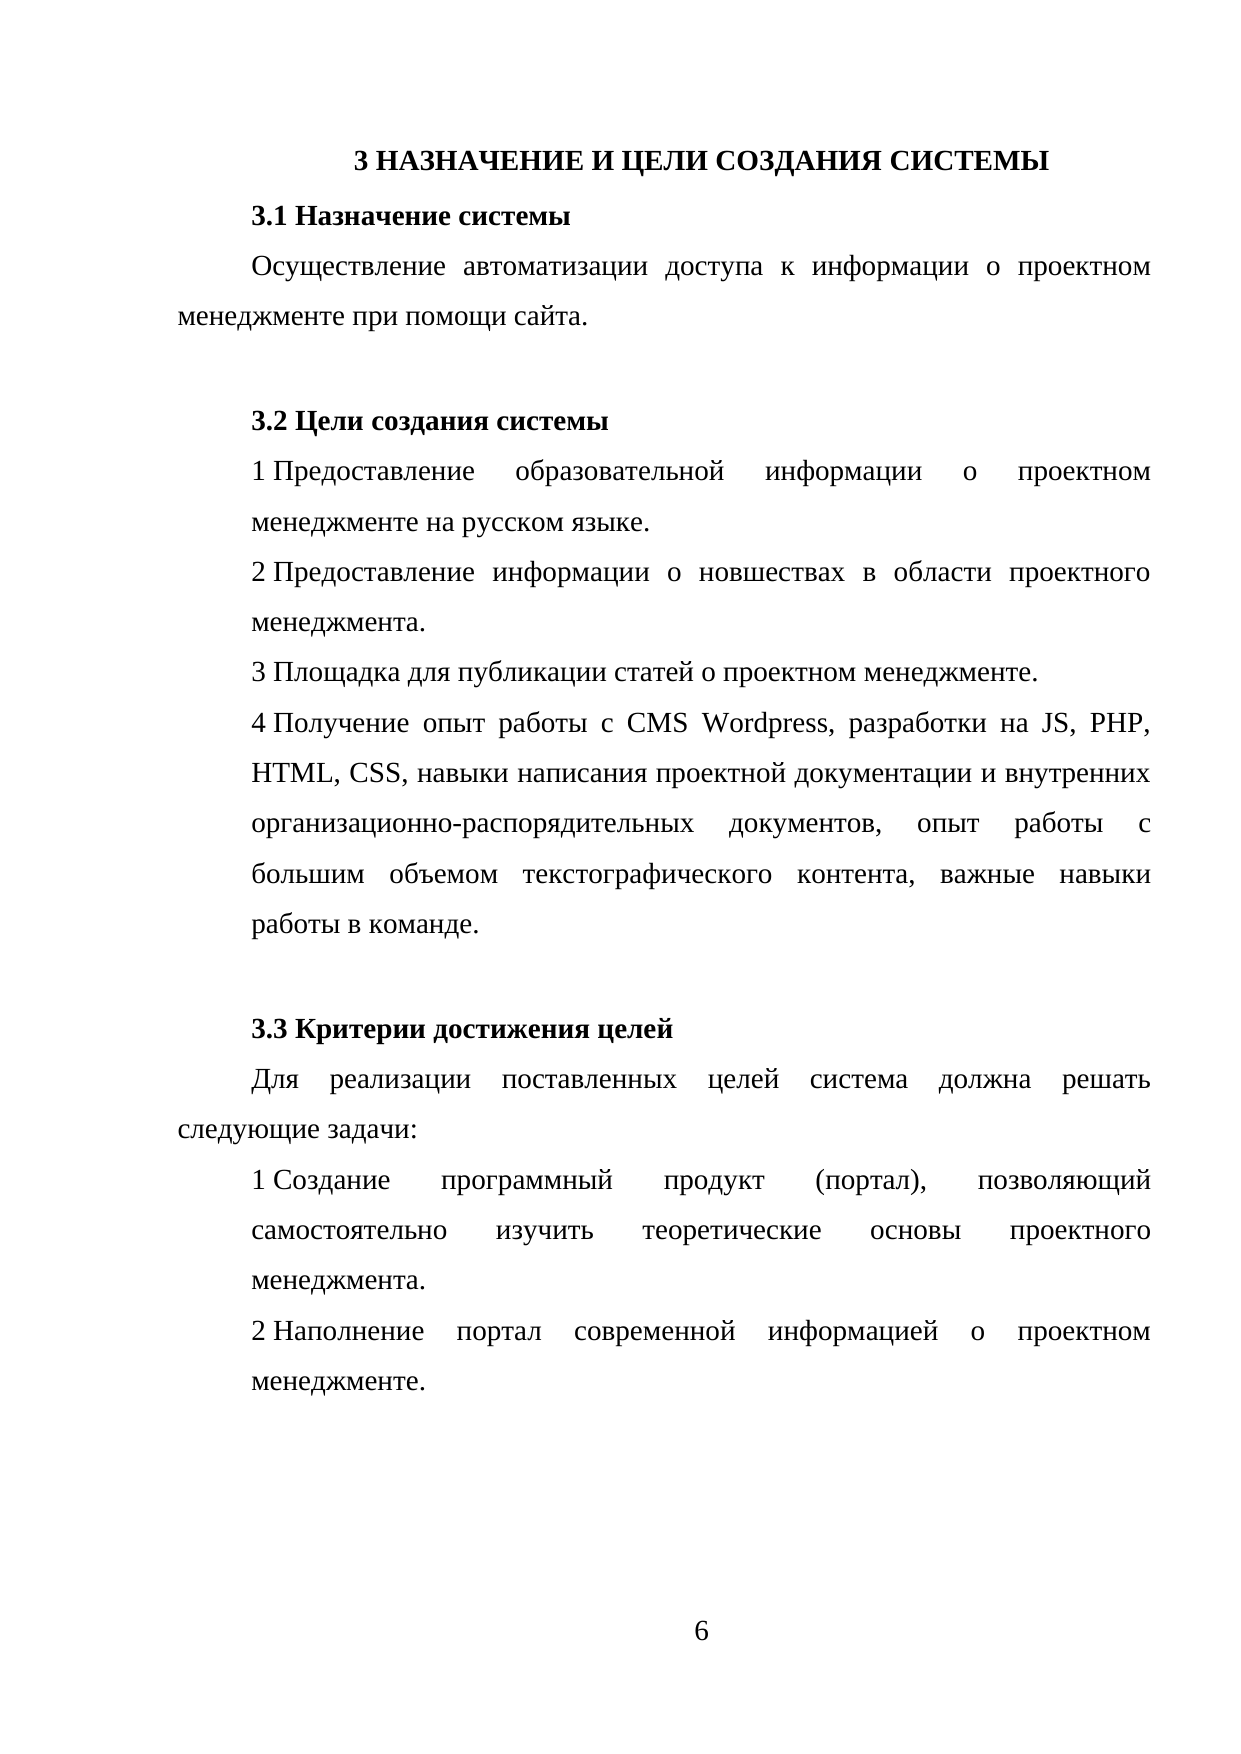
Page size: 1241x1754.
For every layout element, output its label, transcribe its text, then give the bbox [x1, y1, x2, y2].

subtitle 3.2 Цели создания системы [177, 403, 1152, 437]
list Получение опыт работы с CMS Wordpress, разработки на JS, PHP, HTML, CSS, навыки написания проектной документации и внутренних организационно-распорядительных документов, опыт работы с большим объемом текстографического контента, важные навыки работы в команде. [251, 705, 1152, 940]
text Для реализации поставленных целей система должна решать следующие задачи: [177, 1061, 1152, 1145]
list Площадка для публикации статей о проектном менеджменте. [251, 654, 1152, 688]
list Создание программный продукт (портал), позволяющий самостоятельно изучить теоретические основы проектного менеджмента. [251, 1162, 1152, 1296]
subtitle 3.1 Назначение системы [177, 198, 1152, 231]
subtitle 3.3 Критерии достижения целей [177, 1011, 1152, 1044]
subtitle 3 Назначение и цели создания системы [177, 143, 1152, 177]
list Наполнение портал современной информацией о проектном менеджменте. [251, 1313, 1152, 1397]
text Осуществление автоматизации доступа к информации о проектном менеджменте при помощи сайта. [177, 248, 1152, 332]
list Предоставление информации о новшествах в области проектного менеджмента. [251, 554, 1152, 638]
list Предоставление образовательной информации о проектном менеджменте на русском языке. [251, 453, 1152, 537]
